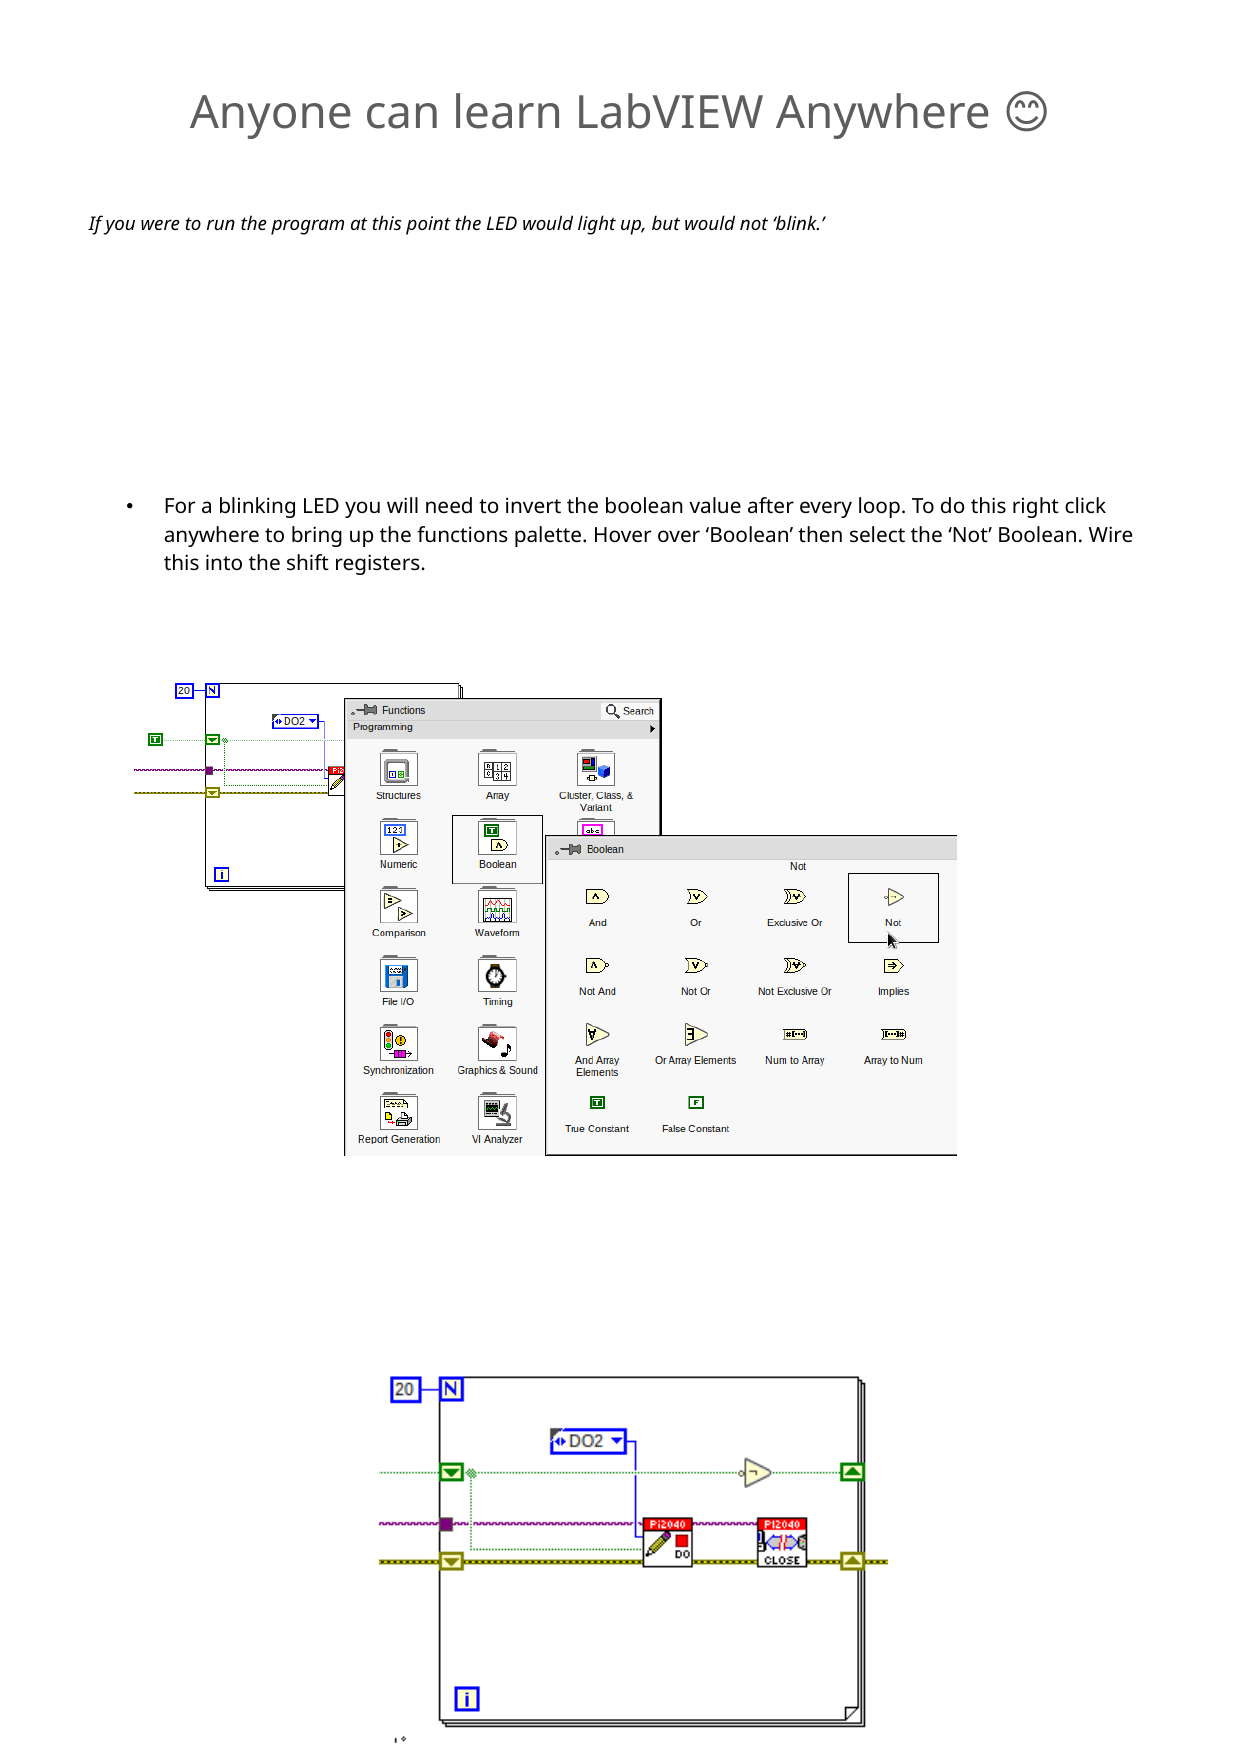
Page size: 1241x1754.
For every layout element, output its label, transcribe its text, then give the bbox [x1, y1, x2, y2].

list For a blinking LED you will need to invert the boolean value after every loop. To do this right click anywhere to bring up the functions palette. Hover over ‘Boolean’ then select the ‘Not’ Boolean. Wire this into the shift registers. [126, 491, 1152, 577]
picture [378, 1358, 889, 1754]
text If you were to run the program at this point the LED would light up, but would not ‘blink.’ [88, 210, 1152, 235]
picture [133, 624, 957, 1156]
